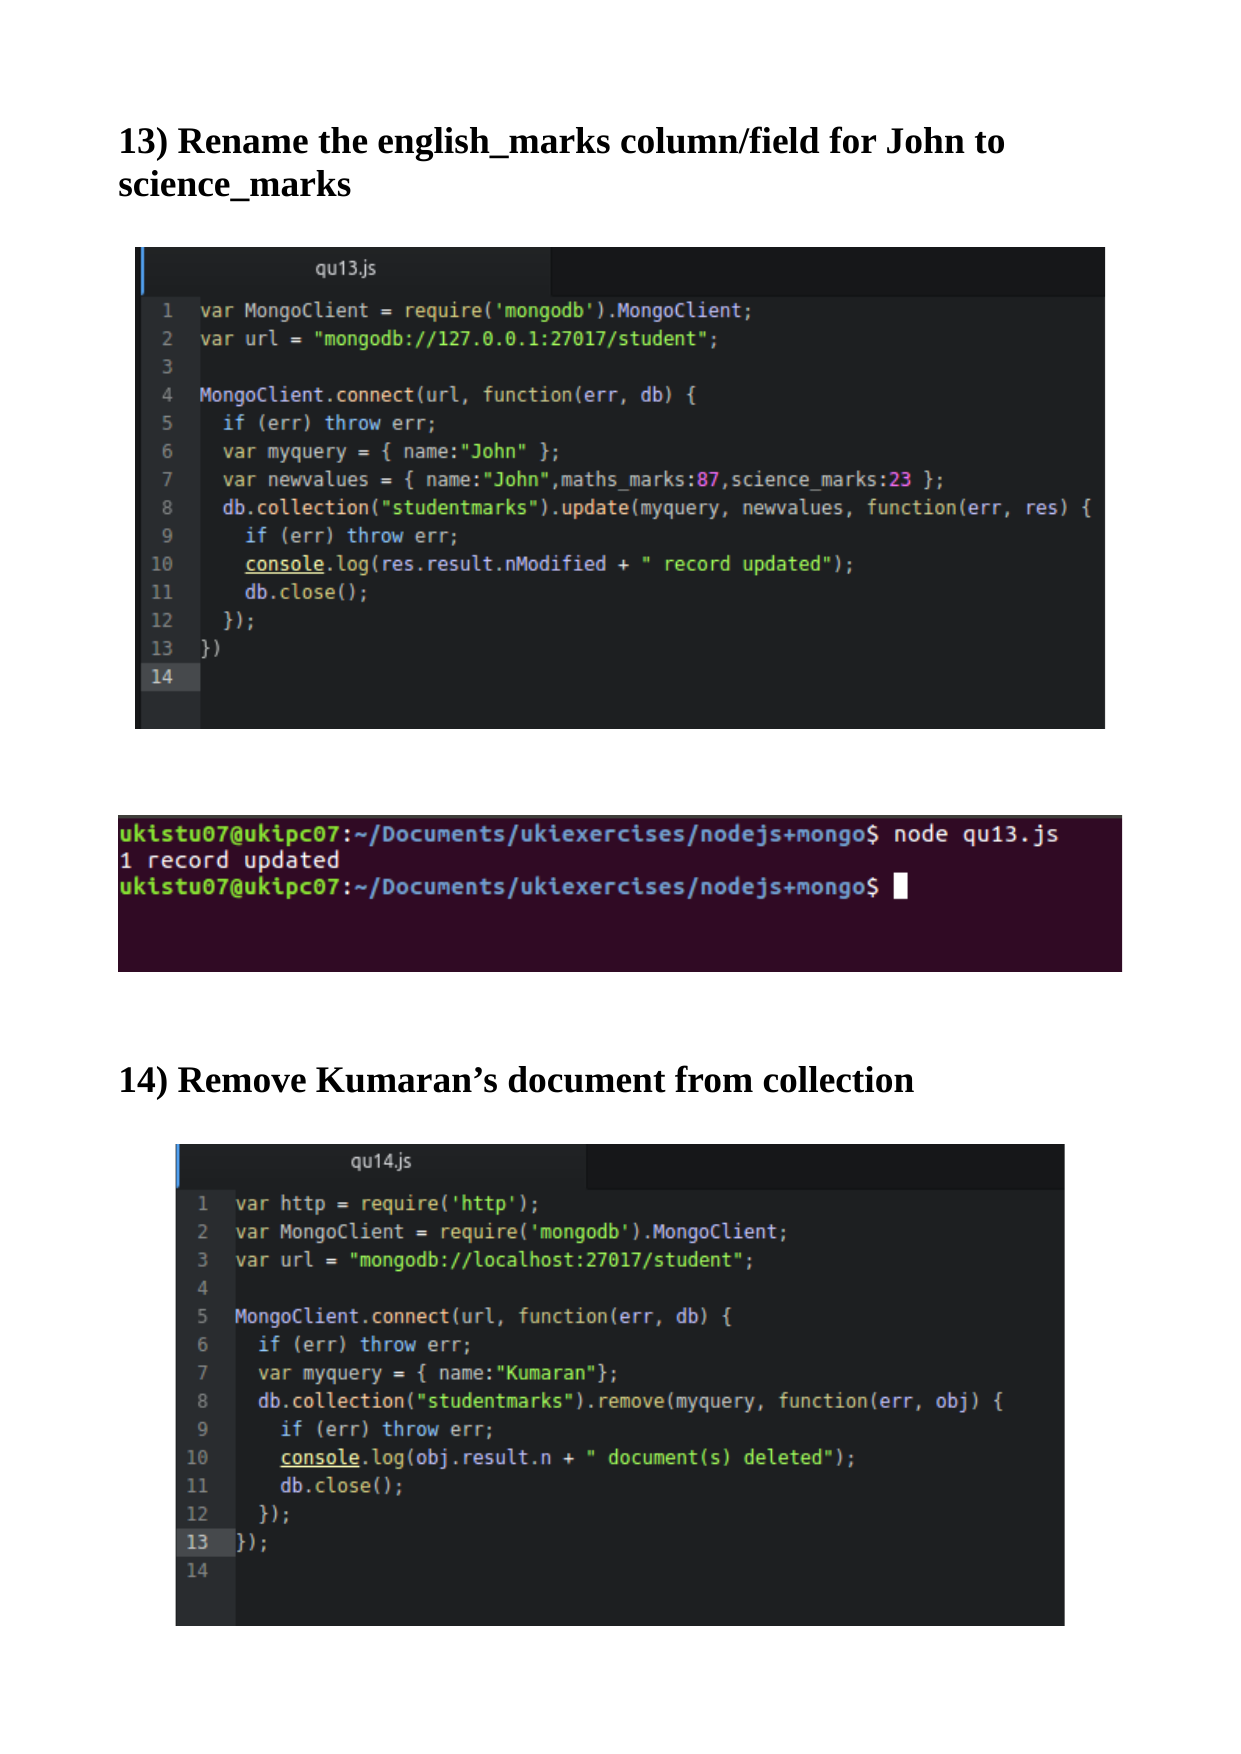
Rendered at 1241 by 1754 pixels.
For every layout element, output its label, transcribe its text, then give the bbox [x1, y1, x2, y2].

picture [135, 247, 1106, 729]
text 13) Rename the english_marks column/field for John to science_marks [118, 118, 1122, 204]
picture [175, 1144, 1065, 1626]
text 14) Remove Kumaran’s document from collection [118, 1058, 1122, 1101]
picture [118, 815, 1123, 972]
